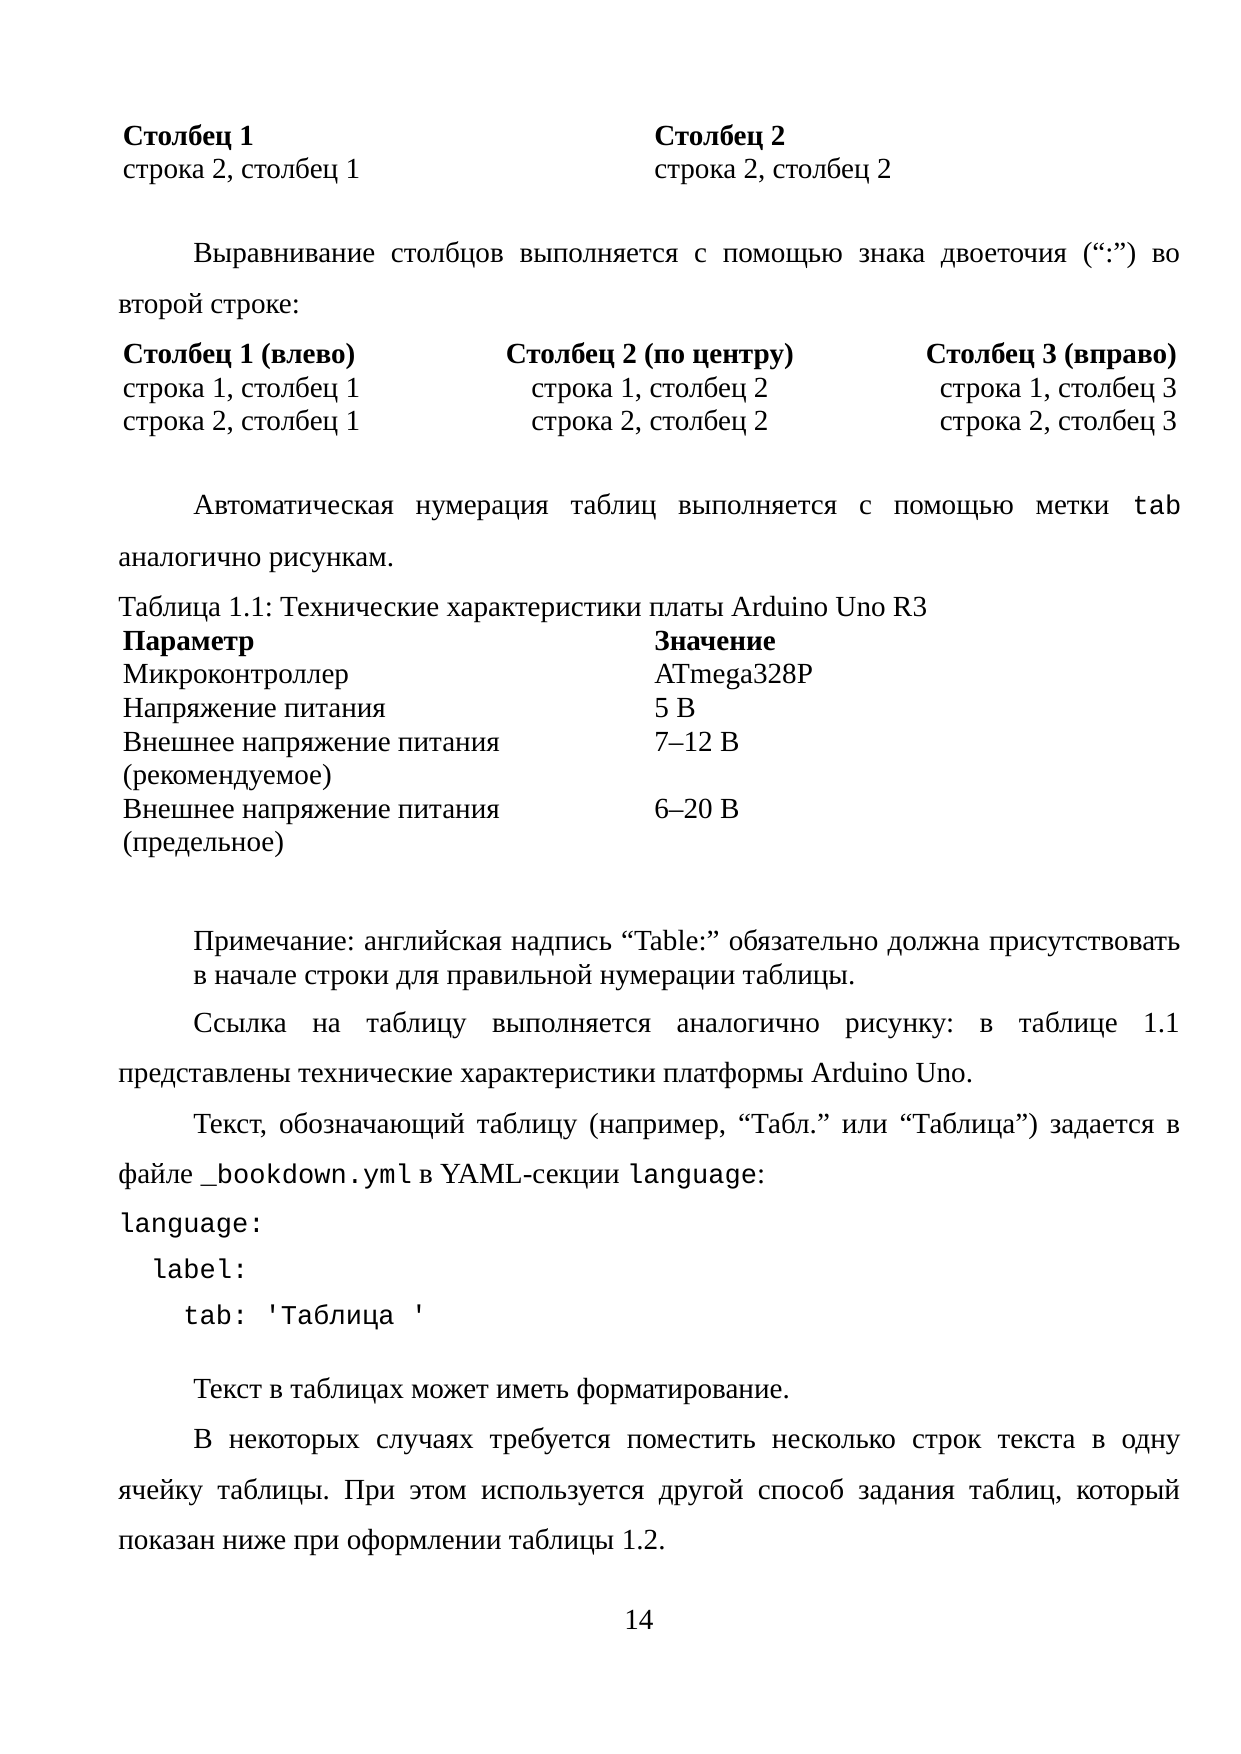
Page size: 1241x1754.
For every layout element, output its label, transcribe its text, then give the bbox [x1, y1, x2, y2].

text Текст в таблицах может иметь форматирование. [118, 1371, 1181, 1405]
text Автоматическая нумерация таблиц выполняется с помощью метки tab аналогично рисункам. [118, 487, 1181, 573]
text tab: 'Таблица ' [118, 1301, 1181, 1332]
table_header Столбец 1 [118, 118, 649, 152]
table_cell строка 2, столбец 2 [463, 403, 836, 437]
table_header Столбец 1 (влево) [118, 336, 463, 370]
table_header Столбец 2 [650, 118, 1181, 152]
table_cell ATmega328P [650, 657, 1181, 690]
table_cell Микроконтроллер [118, 657, 649, 690]
table_header Столбец 3 (вправо) [836, 336, 1181, 370]
table_header Значение [650, 623, 1181, 657]
text Ссылка на таблицу выполняется аналогично рисунку: в таблице 1.1 представлены технические характеристики платформы Arduino Uno. [118, 1005, 1181, 1089]
text Выравнивание столбцов выполняется с помощью знака двоеточия (“:”) во второй строке: [118, 236, 1181, 319]
table_cell 6–20 В [650, 791, 1181, 858]
table_cell 7–12 В [650, 724, 1181, 791]
text Примечание: английская надпись “Table:” обязательно должна присутствовать в начале строки для правильной нумерации таблицы. [193, 923, 1181, 990]
table_cell строка 2, столбец 2 [650, 152, 1181, 185]
text В некоторых случаях требуется поместить несколько строк текста в одну ячейку таблицы. При этом используется другой способ задания таблиц, который показан ниже при оформлении таблицы 1.2. [118, 1421, 1181, 1556]
table_header Параметр [118, 623, 649, 657]
table_cell строка 1, столбец 2 [463, 370, 836, 403]
table_cell 5 В [650, 690, 1181, 724]
table_cell строка 2, столбец 1 [118, 403, 463, 437]
table_cell строка 2, столбец 1 [118, 152, 649, 185]
table_header Столбец 2 (по центру) [463, 336, 836, 370]
table_cell строка 2, столбец 3 [836, 403, 1181, 437]
text language: [118, 1209, 1181, 1240]
text Текст, обозначающий таблицу (например, “Табл.” или “Таблица”) задается в файле _bookdown.yml в YAML-секции language: [118, 1106, 1181, 1192]
table_cell Внешнее напряжение питания (предельное) [118, 791, 649, 858]
table_cell строка 1, столбец 3 [836, 370, 1181, 403]
table_cell Внешнее напряжение питания (рекомендуемое) [118, 724, 649, 791]
table_cell строка 1, столбец 1 [118, 370, 463, 403]
text label: [118, 1255, 1181, 1286]
text Таблица 1.1: Технические характеристики платы Arduino Uno R3 [118, 589, 1181, 623]
table_cell Напряжение питания [118, 690, 649, 724]
